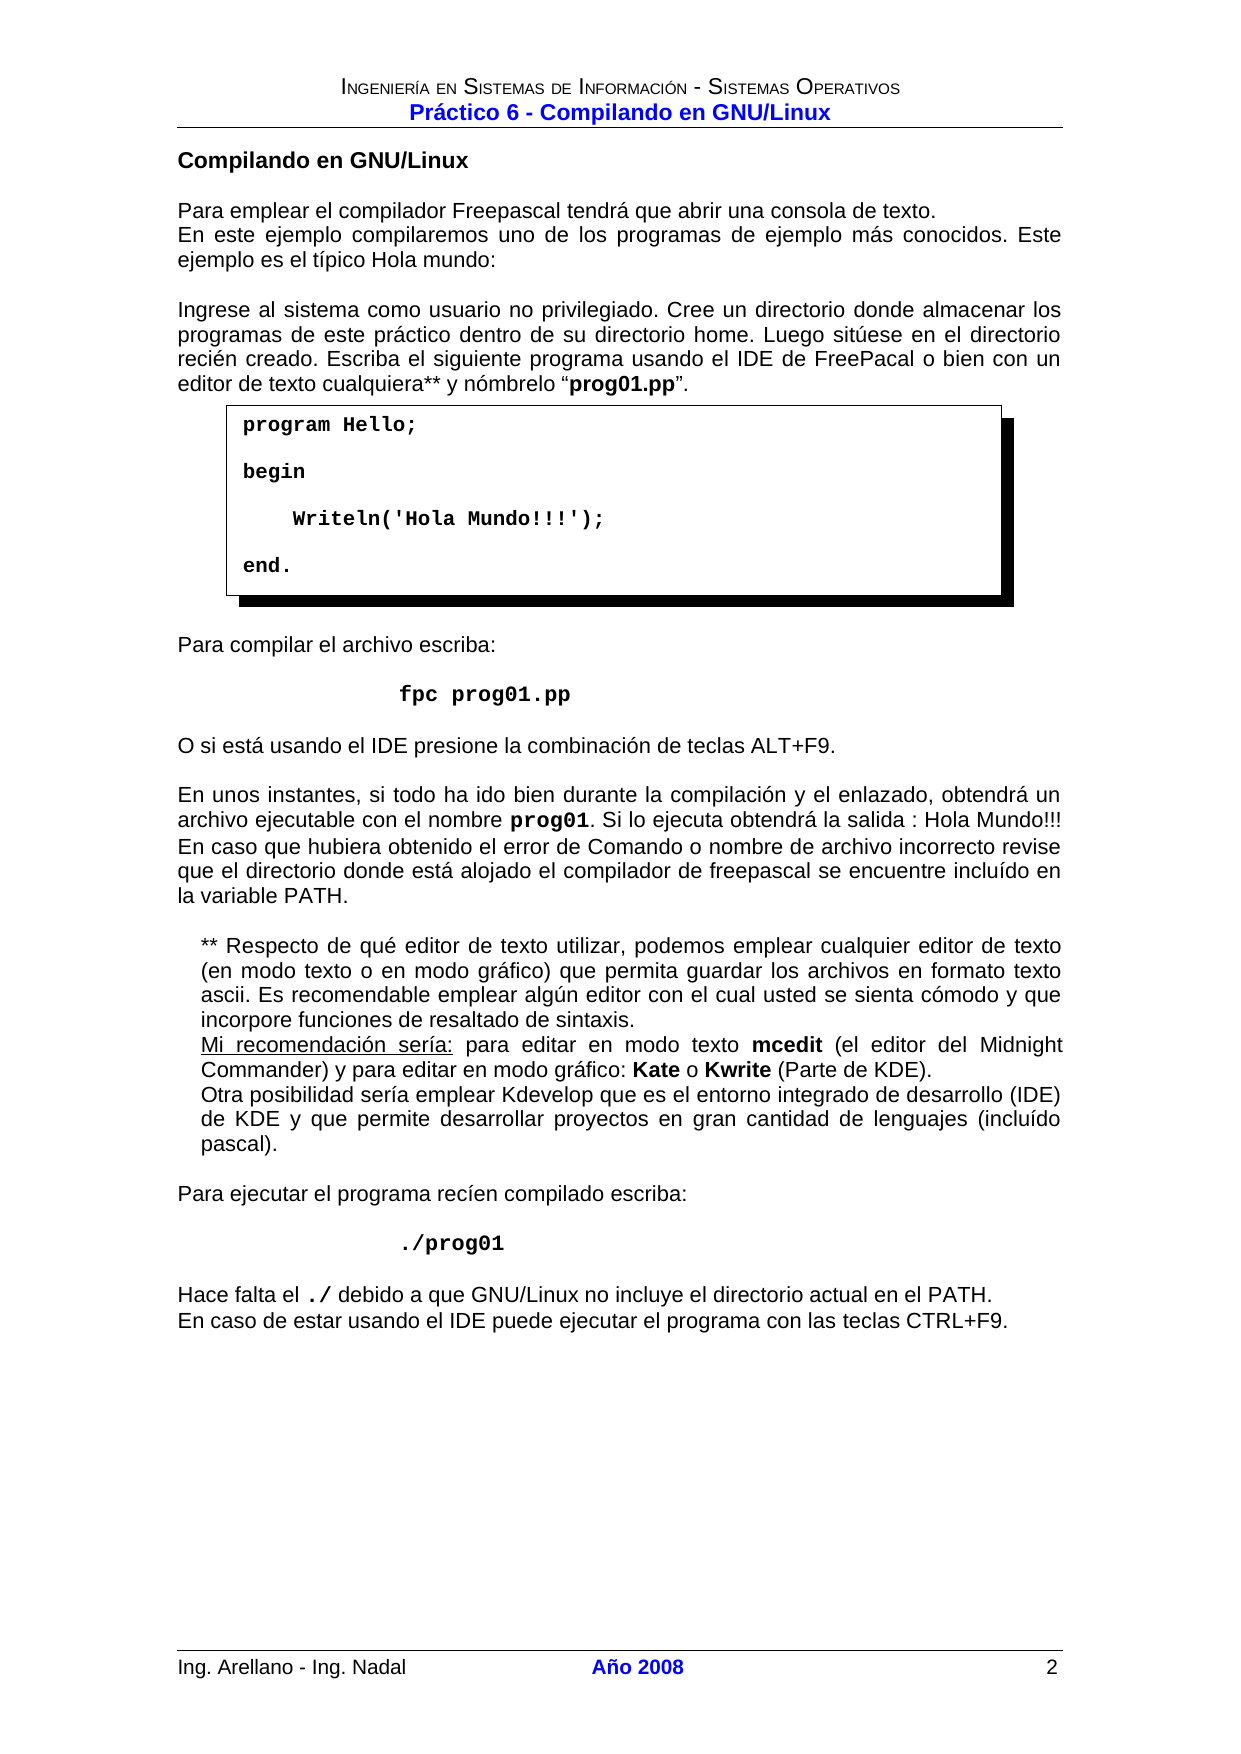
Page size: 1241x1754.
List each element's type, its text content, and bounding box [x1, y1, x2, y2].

text ./prog01 [177, 1231, 1063, 1257]
text En unos instantes, si todo ha ido bien durante la compilación y el enlazado, obtendrá un archivo ejecutable con el nombre prog01. Si lo ejecuta obtendrá la salida : Hola Mundo!!! En caso que hubiera obtenido el error de Comando o nombre de archivo incorrecto revise que el directorio donde está alojado el compilador de freepascal se encuentre incluído en la variable PATH. [177, 783, 1063, 908]
text O si está usando el IDE presione la combinación de teclas ALT+F9. [177, 733, 1063, 758]
text fpc prog01.pp [177, 682, 1063, 708]
text Compilando en GNU/Linux [177, 148, 1063, 173]
text Writeln('Hola Mundo!!!'); [243, 508, 985, 532]
text Ingrese al sistema como usuario no privilegiado. Cree un directorio donde almacenar los programas de este práctico dentro de su directorio home. Luego sitúese en el directorio recién creado. Escriba el siguiente programa usando el IDE de FreePacal o bien con un editor de texto cualquiera** y nómbrelo “prog01.pp”. [177, 297, 1063, 396]
text program Hello; [243, 414, 985, 438]
text Para compilar el archivo escriba: [177, 632, 1063, 657]
text Otra posibilidad sería emplear Kdevelop que es el entorno integrado de desarrollo (IDE) de KDE y que permite desarrollar proyectos en gran cantidad de lenguajes (incluído pascal). [201, 1082, 1063, 1156]
text Para emplear el compilador Freepascal tendrá que abrir una consola de texto. [177, 198, 1063, 223]
text Para ejecutar el programa recíen compilado escriba: [177, 1181, 1063, 1206]
text ** Respecto de qué editor de texto utilizar, podemos emplear cualquier editor de texto (en modo texto o en modo gráfico) que permita guardar los archivos en formato texto ascii. Es recomendable emplear algún editor con el cual usted se sienta cómodo y que incorpore funciones de resaltado de sintaxis. [201, 933, 1063, 1032]
text end. [243, 555, 985, 579]
text begin [243, 461, 985, 485]
text En caso de estar usando el IDE puede ejecutar el programa con las teclas CTRL+F9. [177, 1309, 1063, 1333]
text En este ejemplo compilaremos uno de los programas de ejemplo más conocidos. Este ejemplo es el típico Hola mundo: [177, 223, 1063, 272]
text Hace falta el ./ debido a que GNU/Linux no incluye el directorio actual en el PATH. [177, 1282, 1063, 1309]
text Mi recomendación sería: para editar en modo texto mcedit (el editor del Midnight Commander) y para editar en modo gráfico: Kate o Kwrite (Parte de KDE). [201, 1032, 1063, 1082]
